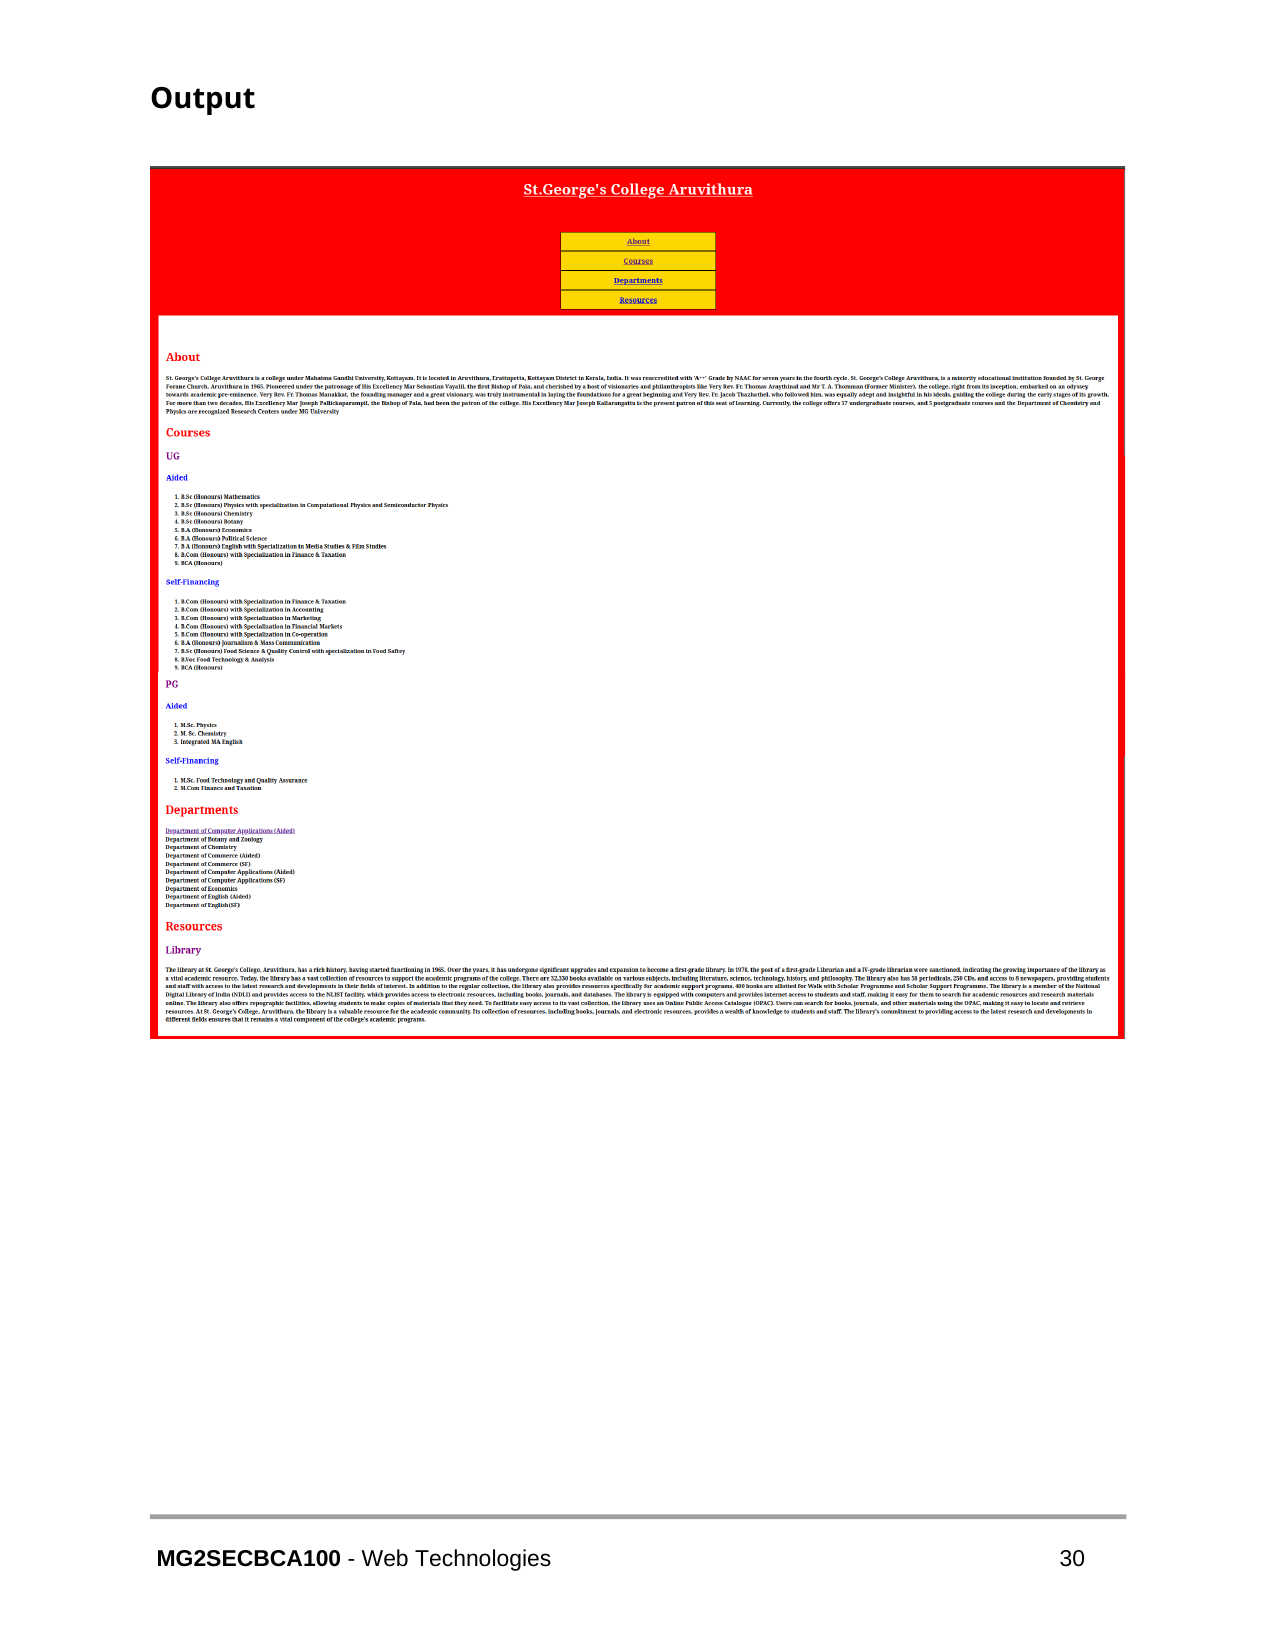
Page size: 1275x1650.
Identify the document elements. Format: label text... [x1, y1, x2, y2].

picture [150, 166, 1125, 1039]
text Output [150, 77, 1125, 117]
